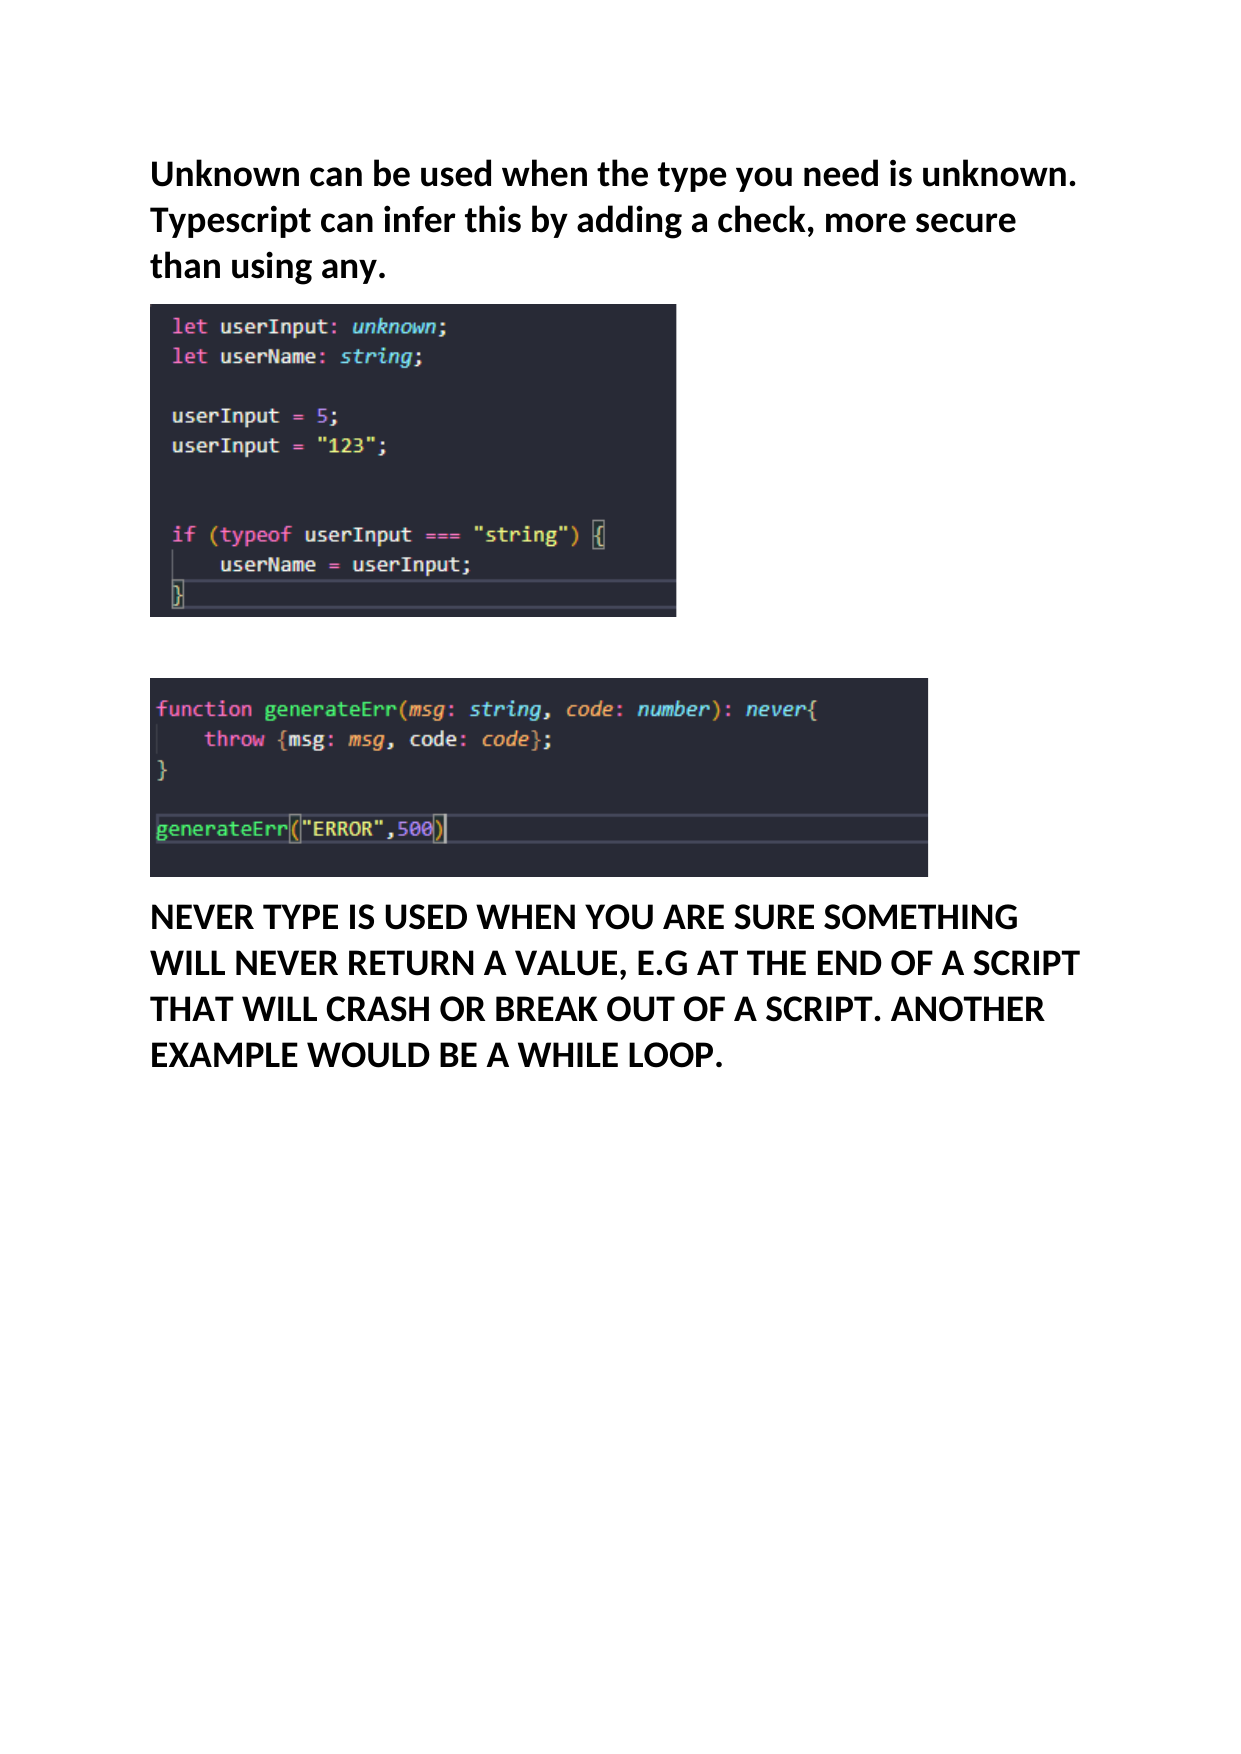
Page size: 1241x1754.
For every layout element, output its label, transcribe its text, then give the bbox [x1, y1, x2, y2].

text NEVER TYPE IS USED WHEN YOU ARE SURE SOMETHING WILL NEVER RETURN A VALUE, E.G AT THE END OF A SCRIPT THAT WILL CRASH OR BREAK OUT OF A SCRIPT. ANOTHER EXAMPLE WOULD BE A WHILE LOOP. [150, 893, 1090, 1076]
text Unknown can be used when the type you need is unknown. Typescript can infer this by adding a check, more secure than using any. [150, 150, 1090, 287]
